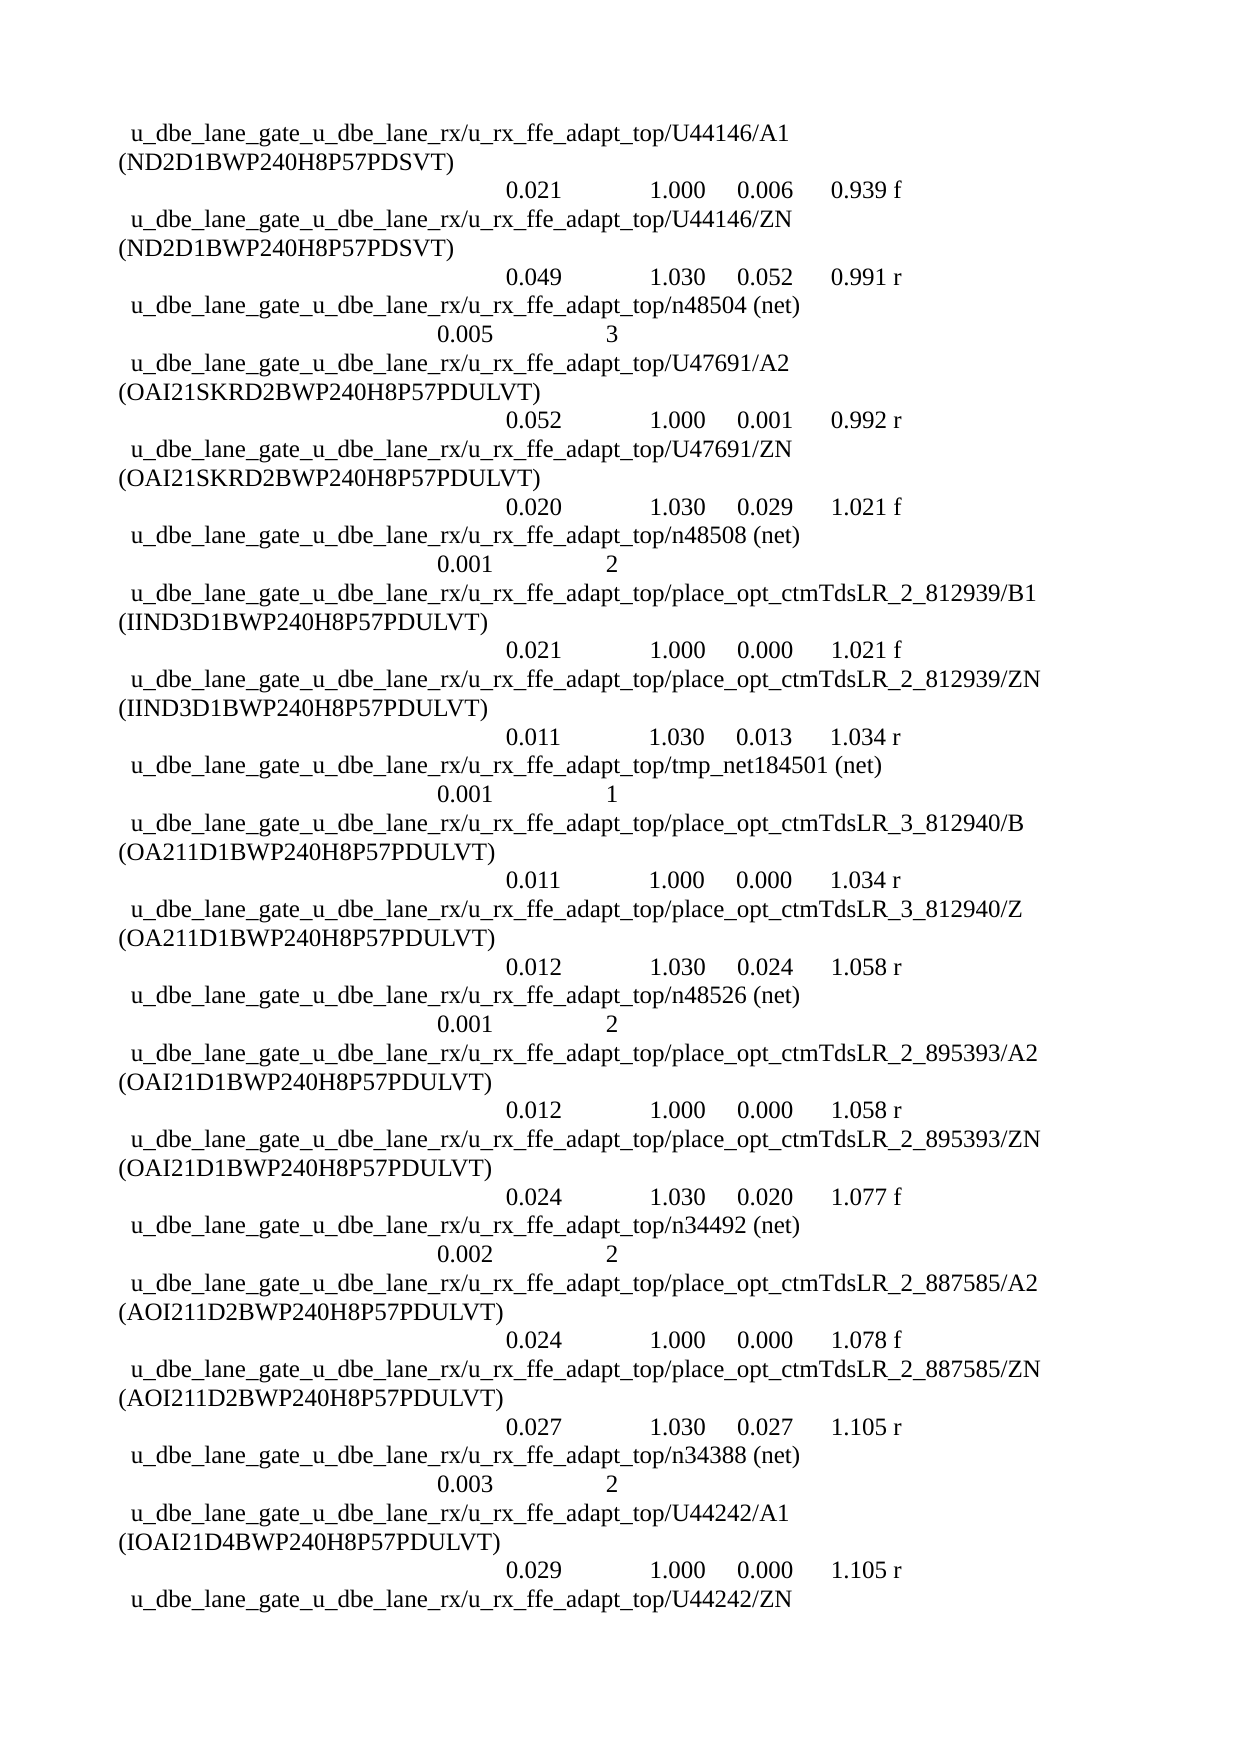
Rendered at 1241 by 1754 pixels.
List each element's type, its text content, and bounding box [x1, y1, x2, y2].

text u_dbe_lane_gate_u_dbe_lane_rx/u_rx_ffe_adapt_top/tmp_net184501 (net) [118, 751, 1122, 779]
text 0.021 1.000 0.000 1.021 f [118, 636, 1122, 664]
text 0.024 1.030 0.020 1.077 f [118, 1182, 1122, 1211]
text 0.012 1.030 0.024 1.058 r [118, 952, 1122, 981]
text 0.011 1.000 0.000 1.034 r [118, 866, 1122, 894]
text u_dbe_lane_gate_u_dbe_lane_rx/u_rx_ffe_adapt_top/n34388 (net) [118, 1441, 1122, 1469]
text 0.027 1.030 0.027 1.105 r [118, 1412, 1122, 1441]
text 0.002 2 [118, 1239, 1122, 1268]
text u_dbe_lane_gate_u_dbe_lane_rx/u_rx_ffe_adapt_top/U44146/A1 (ND2D1BWP240H8P57PDSVT) [118, 118, 1122, 176]
text u_dbe_lane_gate_u_dbe_lane_rx/u_rx_ffe_adapt_top/U44146/ZN (ND2D1BWP240H8P57PDSVT) [118, 204, 1122, 262]
text 0.003 2 [118, 1469, 1122, 1498]
text u_dbe_lane_gate_u_dbe_lane_rx/u_rx_ffe_adapt_top/n48508 (net) [118, 521, 1122, 549]
text 0.021 1.000 0.006 0.939 f [118, 176, 1122, 204]
text u_dbe_lane_gate_u_dbe_lane_rx/u_rx_ffe_adapt_top/n48504 (net) [118, 291, 1122, 319]
text 0.001 2 [118, 549, 1122, 578]
text u_dbe_lane_gate_u_dbe_lane_rx/u_rx_ffe_adapt_top/place_opt_ctmTdsLR_2_895393/ZN (OAI21D1BWP240H8P57PDULVT) [118, 1124, 1122, 1182]
text 0.001 1 [118, 779, 1122, 808]
text u_dbe_lane_gate_u_dbe_lane_rx/u_rx_ffe_adapt_top/n48526 (net) [118, 981, 1122, 1009]
text u_dbe_lane_gate_u_dbe_lane_rx/u_rx_ffe_adapt_top/place_opt_ctmTdsLR_2_812939/ZN (IIND3D1BWP240H8P57PDULVT) [118, 664, 1122, 722]
text 0.024 1.000 0.000 1.078 f [118, 1326, 1122, 1354]
text u_dbe_lane_gate_u_dbe_lane_rx/u_rx_ffe_adapt_top/U44242/ZN [118, 1584, 1122, 1613]
text u_dbe_lane_gate_u_dbe_lane_rx/u_rx_ffe_adapt_top/place_opt_ctmTdsLR_3_812940/B (OA211D1BWP240H8P57PDULVT) [118, 808, 1122, 866]
text 0.001 2 [118, 1009, 1122, 1038]
text u_dbe_lane_gate_u_dbe_lane_rx/u_rx_ffe_adapt_top/place_opt_ctmTdsLR_3_812940/Z (OA211D1BWP240H8P57PDULVT) [118, 894, 1122, 952]
text 0.005 3 [118, 319, 1122, 348]
text 0.012 1.000 0.000 1.058 r [118, 1096, 1122, 1124]
text u_dbe_lane_gate_u_dbe_lane_rx/u_rx_ffe_adapt_top/U47691/ZN (OAI21SKRD2BWP240H8P57PDULVT) [118, 434, 1122, 492]
text u_dbe_lane_gate_u_dbe_lane_rx/u_rx_ffe_adapt_top/place_opt_ctmTdsLR_2_812939/B1 (IIND3D1BWP240H8P57PDULVT) [118, 578, 1122, 636]
text u_dbe_lane_gate_u_dbe_lane_rx/u_rx_ffe_adapt_top/place_opt_ctmTdsLR_2_887585/A2 (AOI211D2BWP240H8P57PDULVT) [118, 1268, 1122, 1326]
text 0.011 1.030 0.013 1.034 r [118, 722, 1122, 751]
text 0.029 1.000 0.000 1.105 r [118, 1556, 1122, 1584]
text u_dbe_lane_gate_u_dbe_lane_rx/u_rx_ffe_adapt_top/n34492 (net) [118, 1211, 1122, 1239]
text 0.020 1.030 0.029 1.021 f [118, 492, 1122, 521]
text 0.049 1.030 0.052 0.991 r [118, 262, 1122, 291]
text 0.052 1.000 0.001 0.992 r [118, 406, 1122, 434]
text u_dbe_lane_gate_u_dbe_lane_rx/u_rx_ffe_adapt_top/place_opt_ctmTdsLR_2_887585/ZN (AOI211D2BWP240H8P57PDULVT) [118, 1354, 1122, 1412]
text u_dbe_lane_gate_u_dbe_lane_rx/u_rx_ffe_adapt_top/U44242/A1 (IOAI21D4BWP240H8P57PDULVT) [118, 1498, 1122, 1556]
text u_dbe_lane_gate_u_dbe_lane_rx/u_rx_ffe_adapt_top/U47691/A2 (OAI21SKRD2BWP240H8P57PDULVT) [118, 348, 1122, 406]
text u_dbe_lane_gate_u_dbe_lane_rx/u_rx_ffe_adapt_top/place_opt_ctmTdsLR_2_895393/A2 (OAI21D1BWP240H8P57PDULVT) [118, 1038, 1122, 1096]
